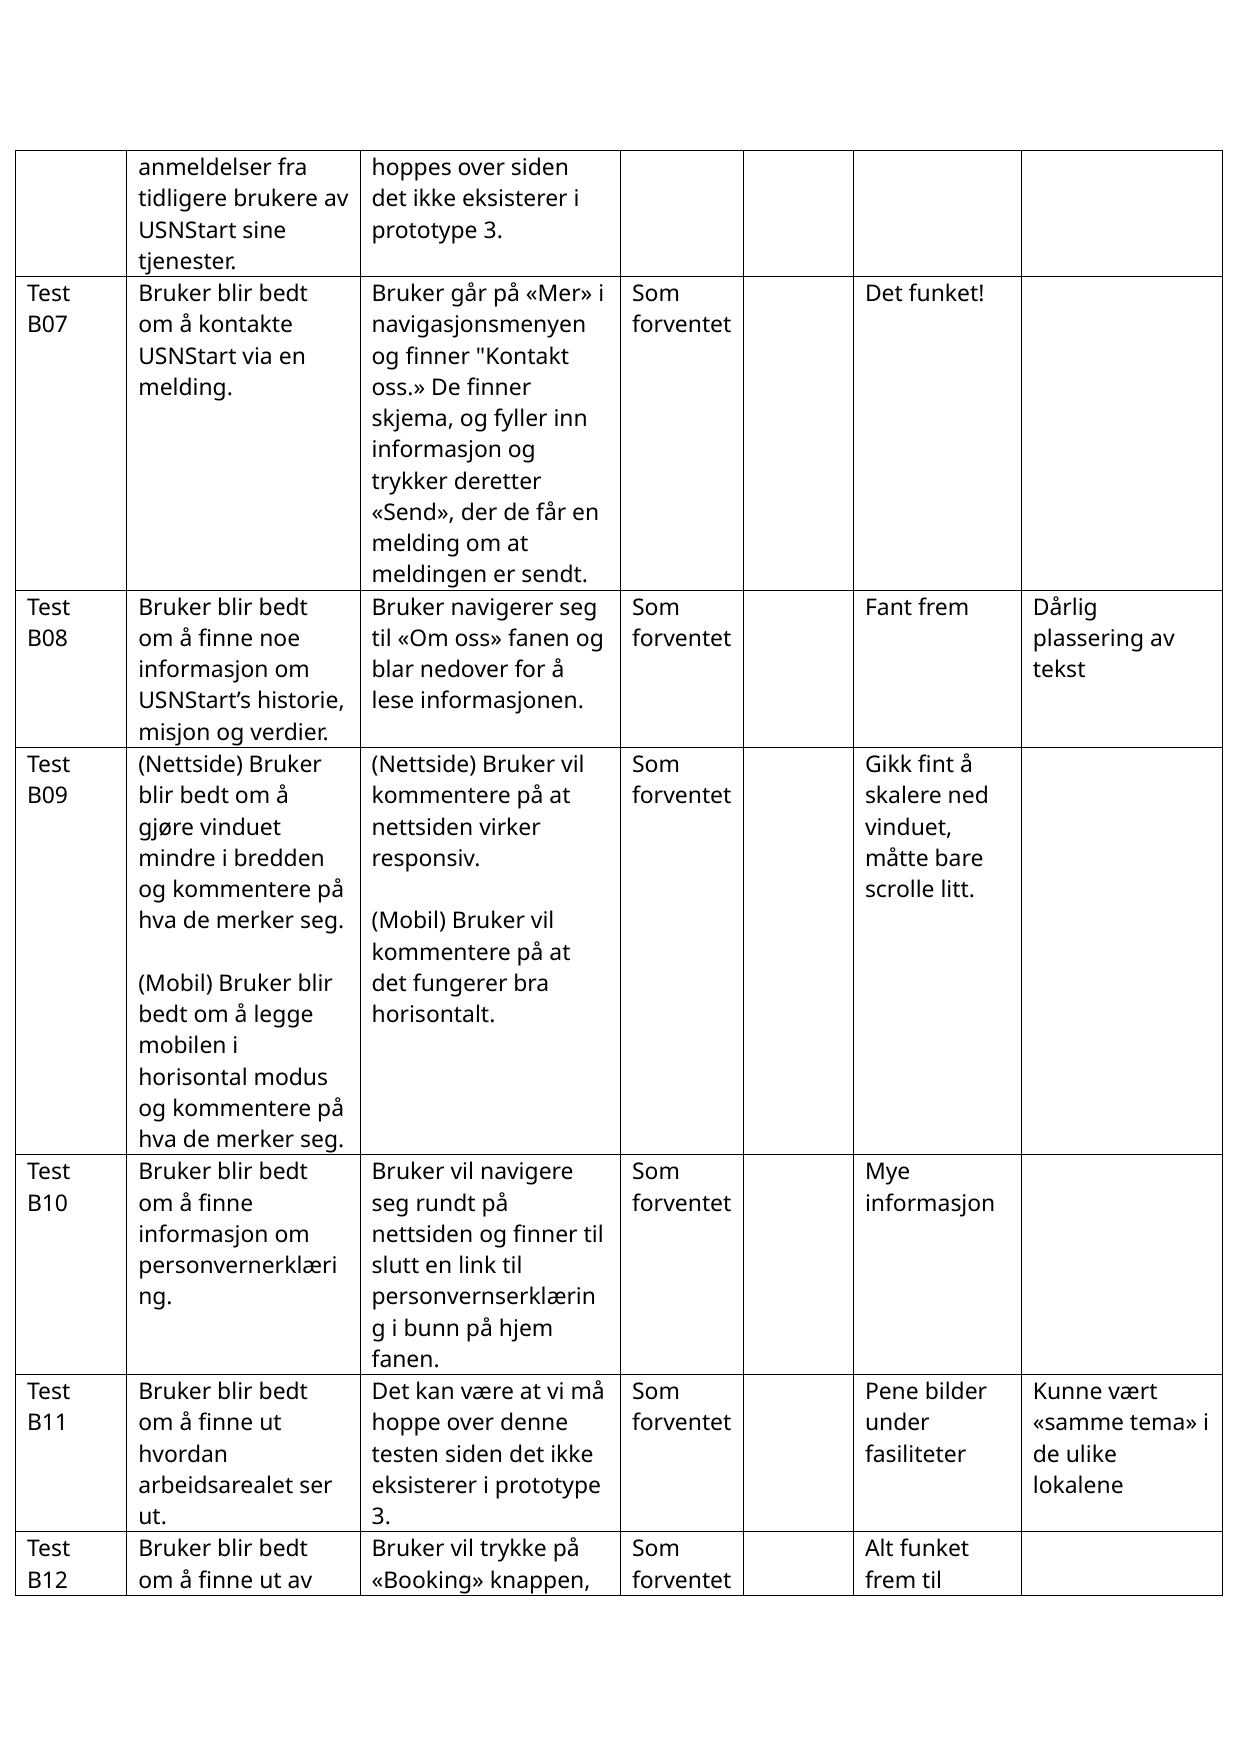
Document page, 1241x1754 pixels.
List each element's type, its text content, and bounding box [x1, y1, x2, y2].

table_cell Bruker blir bedt om å finne ut hvordan arbeidsarealet ser ut. [127, 1375, 360, 1531]
table_cell Som forventet [621, 1375, 743, 1531]
table_cell Test B08 [16, 591, 126, 747]
table_cell Bruker blir bedt om å finne noe informasjon om USNStart’s historie, misjon og verdier. [127, 591, 360, 747]
table_cell Mye informasjon [854, 1155, 1021, 1374]
table_cell [744, 1532, 853, 1595]
table_cell [744, 277, 853, 589]
table_cell Test B07 [16, 277, 126, 589]
table_cell Bruker blir bedt om å finne ut av [127, 1532, 360, 1595]
table_cell [621, 151, 743, 276]
table_cell [744, 591, 853, 747]
table_cell [1022, 1155, 1222, 1374]
table_cell hoppes over siden det ikke eksisterer i prototype 3. [361, 151, 620, 276]
table_cell [1022, 151, 1222, 276]
table_cell Kunne vært «samme tema» i de ulike lokalene [1022, 1375, 1222, 1531]
table_cell Pene bilder under fasiliteter [854, 1375, 1021, 1531]
table_cell [1022, 1532, 1222, 1595]
table_cell (Nettside) Bruker vil kommentere på at nettsiden virker responsiv. (Mobil) Bruker vil kommentere på at det fungerer bra horisontalt. [361, 748, 620, 1154]
table_cell Test B12 [16, 1532, 126, 1595]
table_cell Fant frem [854, 591, 1021, 747]
table_cell Alt funket frem til [854, 1532, 1021, 1595]
table_cell Bruker vil navigere seg rundt på nettsiden og finner til slutt en link til personvernserklæring i bunn på hjem fanen. [361, 1155, 620, 1374]
table_cell [744, 1155, 853, 1374]
table_cell [744, 151, 853, 276]
table_cell Dårlig plassering av tekst [1022, 591, 1222, 747]
table_cell [854, 151, 1021, 276]
table_cell anmeldelser fra tidligere brukere av USNStart sine tjenester. [127, 151, 360, 276]
table_cell [744, 748, 853, 1154]
table_cell Som forventet [621, 1532, 743, 1595]
table_cell [744, 1375, 853, 1531]
table_cell Det kan være at vi må hoppe over denne testen siden det ikke eksisterer i prototype 3. [361, 1375, 620, 1531]
table_cell [16, 151, 126, 276]
table_cell Det funket! [854, 277, 1021, 589]
table_cell Test B10 [16, 1155, 126, 1374]
table_cell Test B11 [16, 1375, 126, 1531]
table_cell Bruker blir bedt om å kontakte USNStart via en melding. [127, 277, 360, 589]
table_cell Test B09 [16, 748, 126, 1154]
table_cell Bruker navigerer seg til «Om oss» fanen og blar nedover for å lese informasjonen. [361, 591, 620, 747]
table_cell Som forventet [621, 1155, 743, 1374]
table_cell Som forventet [621, 591, 743, 747]
table_cell Bruker blir bedt om å finne informasjon om personvernerklæring. [127, 1155, 360, 1374]
table_cell (Nettside) Bruker blir bedt om å gjøre vinduet mindre i bredden og kommentere på hva de merker seg. (Mobil) Bruker blir bedt om å legge mobilen i horisontal modus og kommentere på hva de merker seg. [127, 748, 360, 1154]
table_cell Bruker går på «Mer» i navigasjonsmenyen og finner "Kontakt oss.» De finner skjema, og fyller inn informasjon og trykker deretter «Send», der de får en melding om at meldingen er sendt. [361, 277, 620, 589]
table_cell Gikk fint å skalere ned vinduet, måtte bare scrolle litt. [854, 748, 1021, 1154]
table_cell Som forventet [621, 748, 743, 1154]
table_cell Bruker vil trykke på «Booking» knappen, [361, 1532, 620, 1595]
table_cell [1022, 748, 1222, 1154]
table_cell Som forventet [621, 277, 743, 589]
table_cell [1022, 277, 1222, 589]
